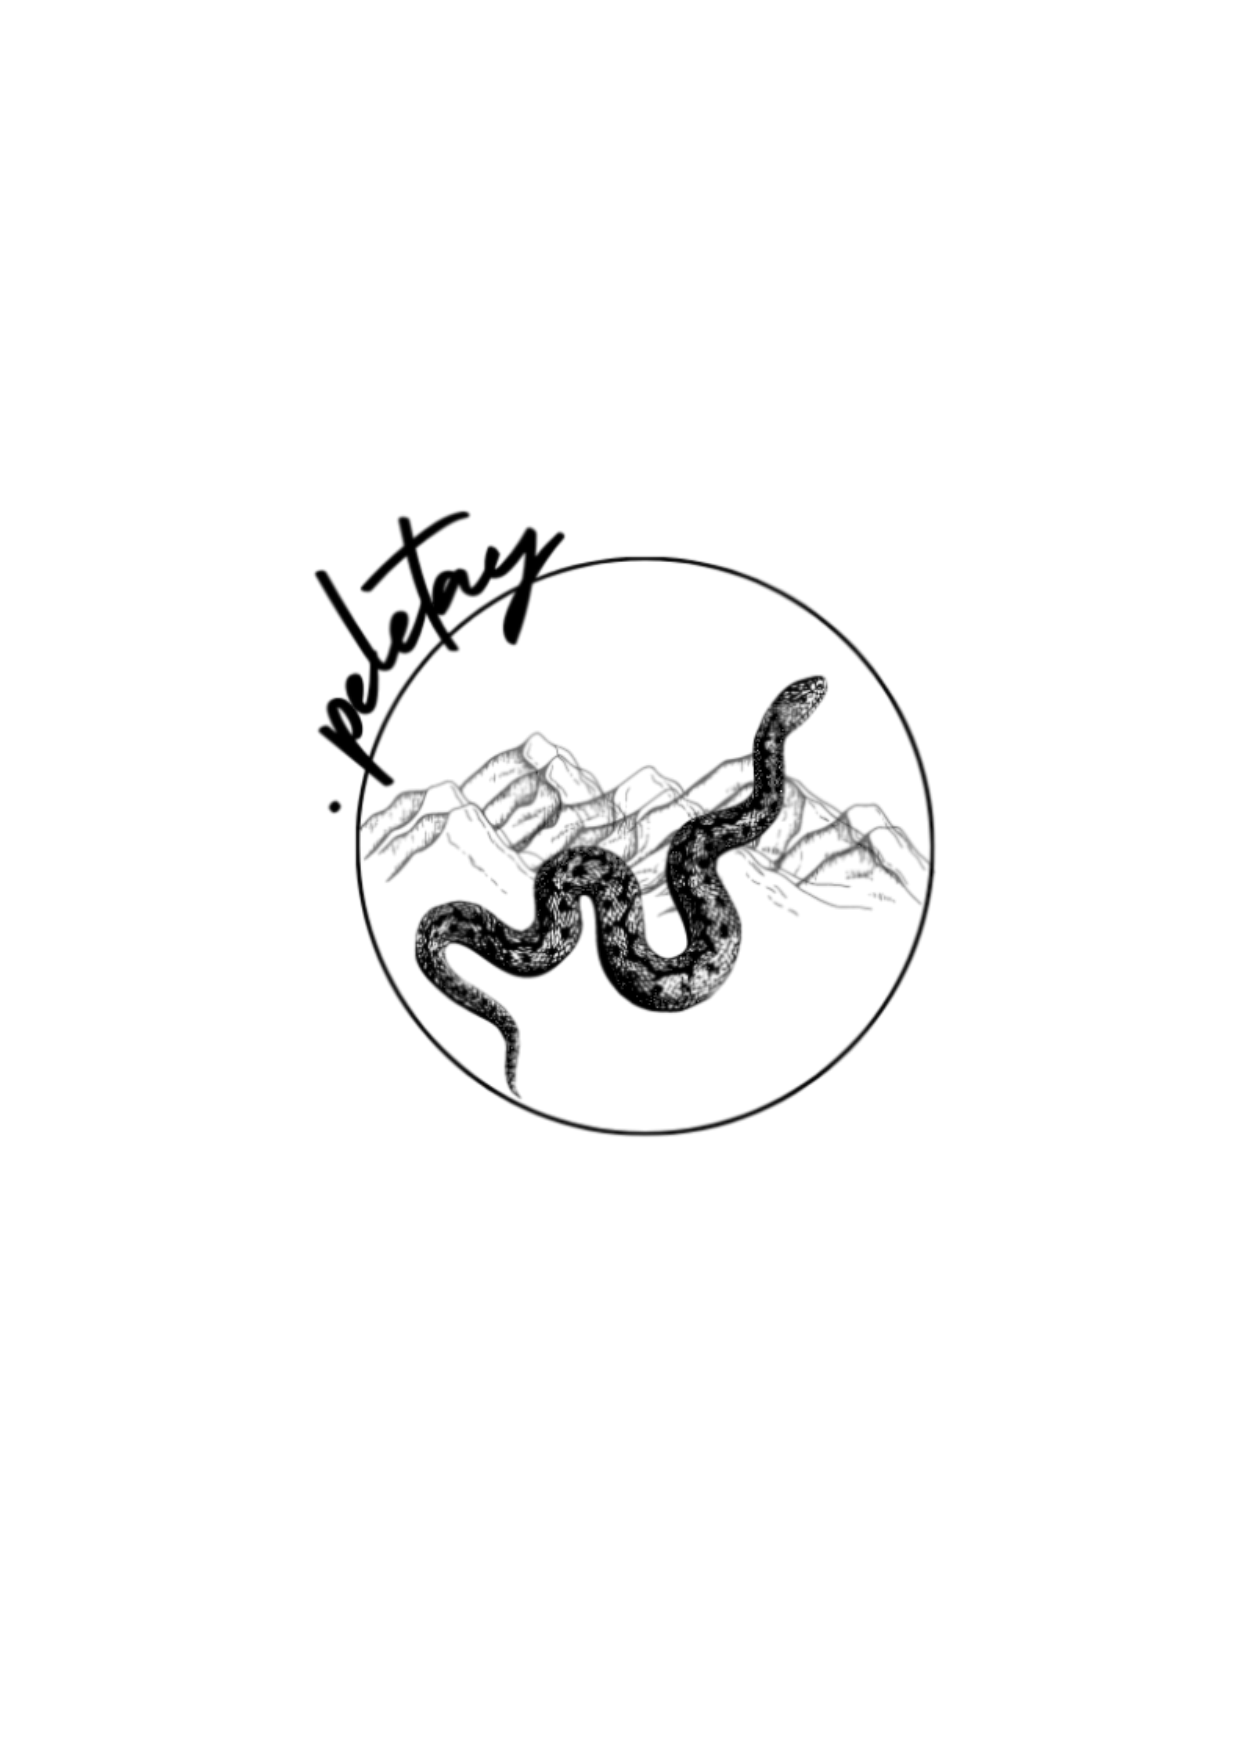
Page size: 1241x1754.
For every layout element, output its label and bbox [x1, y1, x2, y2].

picture [231, 432, 1013, 1215]
